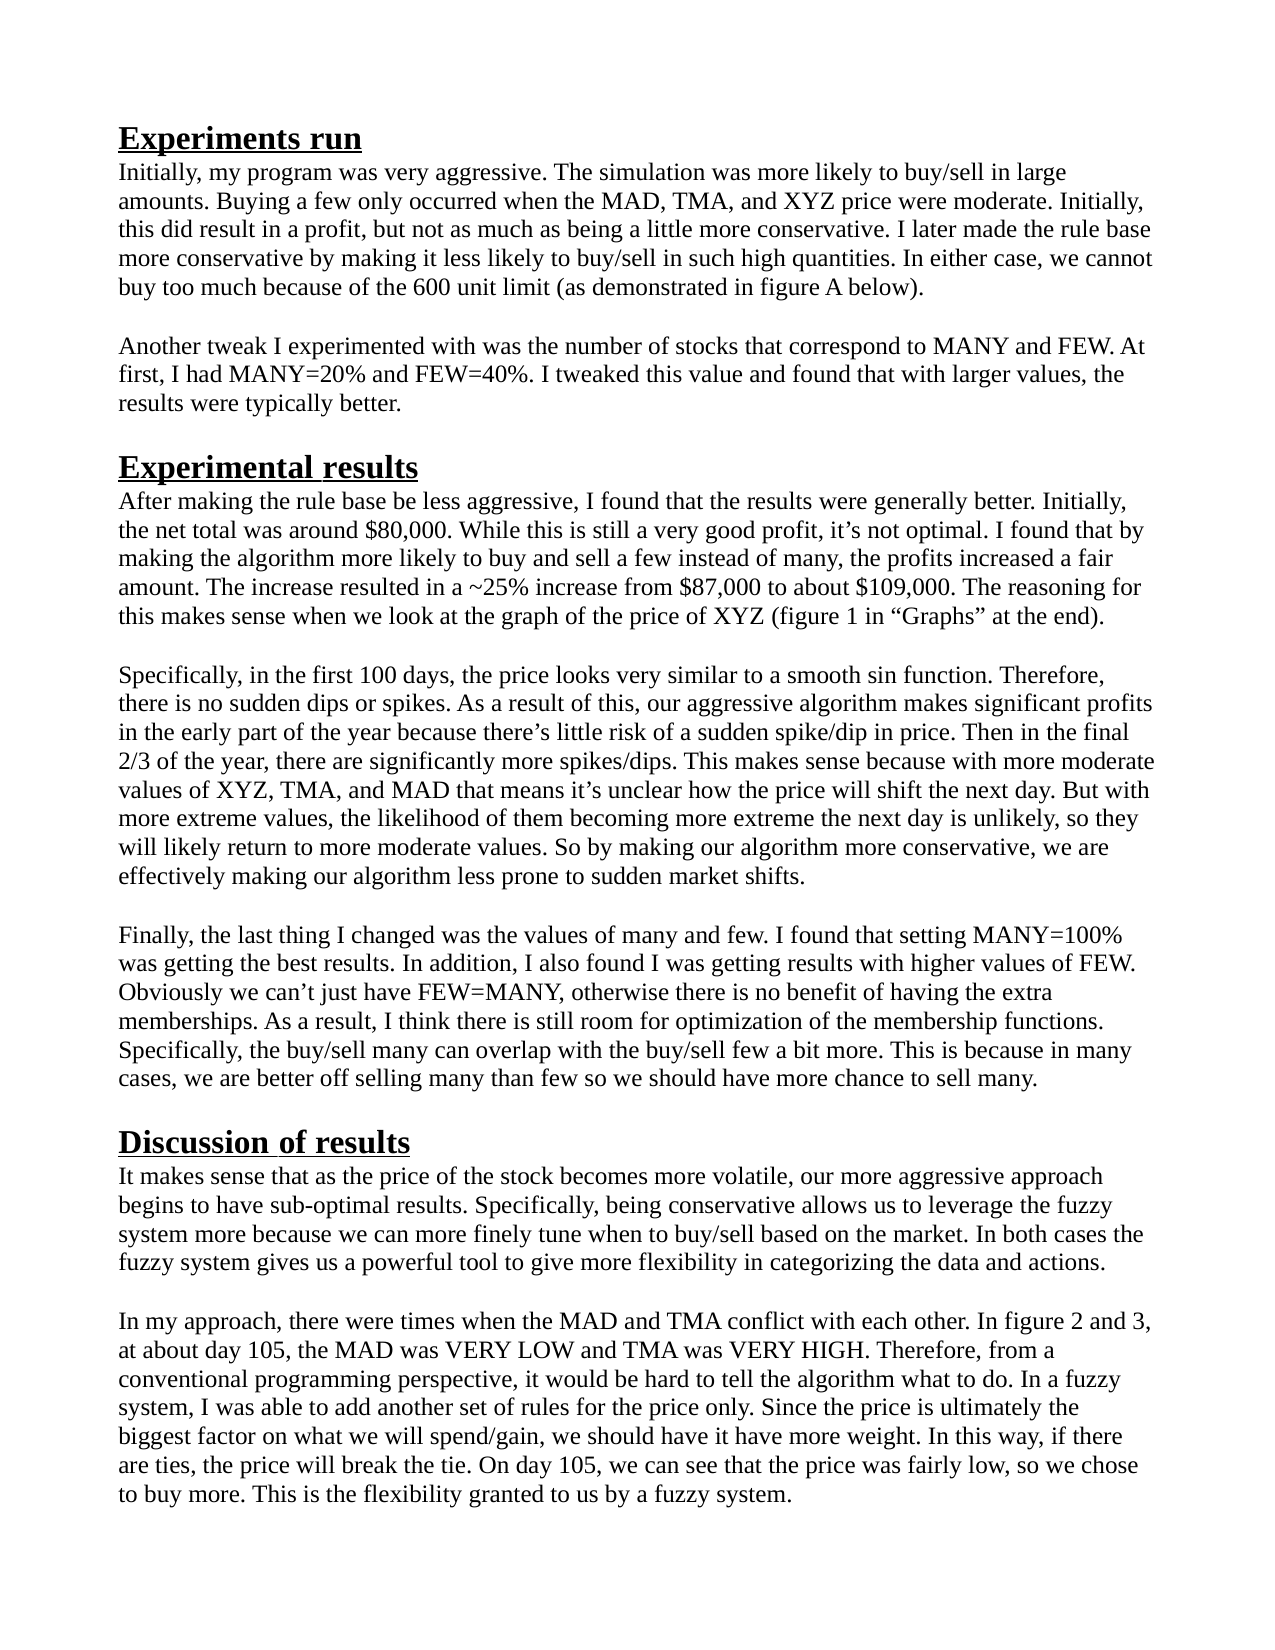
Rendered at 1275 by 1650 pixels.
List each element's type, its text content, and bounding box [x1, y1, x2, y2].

text Experimental results [118, 447, 1159, 485]
text Discussion of results [118, 1122, 1159, 1161]
text It makes sense that as the price of the stock becomes more volatile, our more aggressive approach begins to have sub-optimal results. Specifically, being conservative allows us to leverage the fuzzy system more because we can more finely tune when to buy/sell based on the market. In both cases the fuzzy system gives us a powerful tool to give more flexibility in categorizing the data and actions. [118, 1161, 1159, 1276]
text Initially, my program was very aggressive. The simulation was more likely to buy/sell in large amounts. Buying a few only occurred when the MAD, TMA, and XYZ price were moderate. Initially, this did result in a profit, but not as much as being a little more conservative. I later made the rule base more conservative by making it less likely to buy/sell in such high quantities. In either case, we cannot buy too much because of the 600 unit limit (as demonstrated in figure A below). [118, 157, 1159, 301]
text Another tweak I experimented with was the number of stocks that correspond to MANY and FEW. At first, I had MANY=20% and FEW=40%. I tweaked this value and found that with larger values, the results were typically better. [118, 331, 1159, 417]
text Experiments run [118, 118, 1159, 156]
text Specifically, in the first 100 days, the price looks very similar to a smooth sin function. Therefore, there is no sudden dips or spikes. As a result of this, our aggressive algorithm makes significant profits in the early part of the year because there’s little risk of a sudden spike/dip in price. Then in the final 2/3 of the year, there are significantly more spikes/dips. This makes sense because with more moderate values of XYZ, TMA, and MAD that means it’s unclear how the price will shift the next day. But with more extreme values, the likelihood of them becoming more extreme the next day is unlikely, so they will likely return to more moderate values. So by making our algorithm more conservative, we are effectively making our algorithm less prone to sudden market shifts. [118, 660, 1159, 890]
text Finally, the last thing I changed was the values of many and few. I found that setting MANY=100% was getting the best results. In addition, I also found I was getting results with higher values of FEW. Obviously we can’t just have FEW=MANY, otherwise there is no benefit of having the extra memberships. As a result, I think there is still room for optimization of the membership functions. Specifically, the buy/sell many can overlap with the buy/sell few a bit more. This is because in many cases, we are better off selling many than few so we should have more chance to sell many. [118, 920, 1159, 1092]
text After making the rule base be less aggressive, I found that the results were generally better. Initially, the net total was around $80,000. While this is still a very good profit, it’s not optimal. I found that by making the algorithm more likely to buy and sell a few instead of many, the profits increased a fair amount. The increase resulted in a ~25% increase from $87,000 to about $109,000. The reasoning for this makes sense when we look at the graph of the price of XYZ (figure 1 in “Graphs” at the end). [118, 486, 1159, 630]
text In my approach, there were times when the MAD and TMA conflict with each other. In figure 2 and 3, at about day 105, the MAD was VERY LOW and TMA was VERY HIGH. Therefore, from a conventional programming perspective, it would be hard to tell the algorithm what to do. In a fuzzy system, I was able to add another set of rules for the price only. Since the price is ultimately the biggest factor on what we will spend/gain, we should have it have more weight. In this way, if there are ties, the price will break the tie. On day 105, we can see that the price was fairly low, so we chose to buy more. This is the flexibility granted to us by a fuzzy system. [118, 1306, 1159, 1507]
